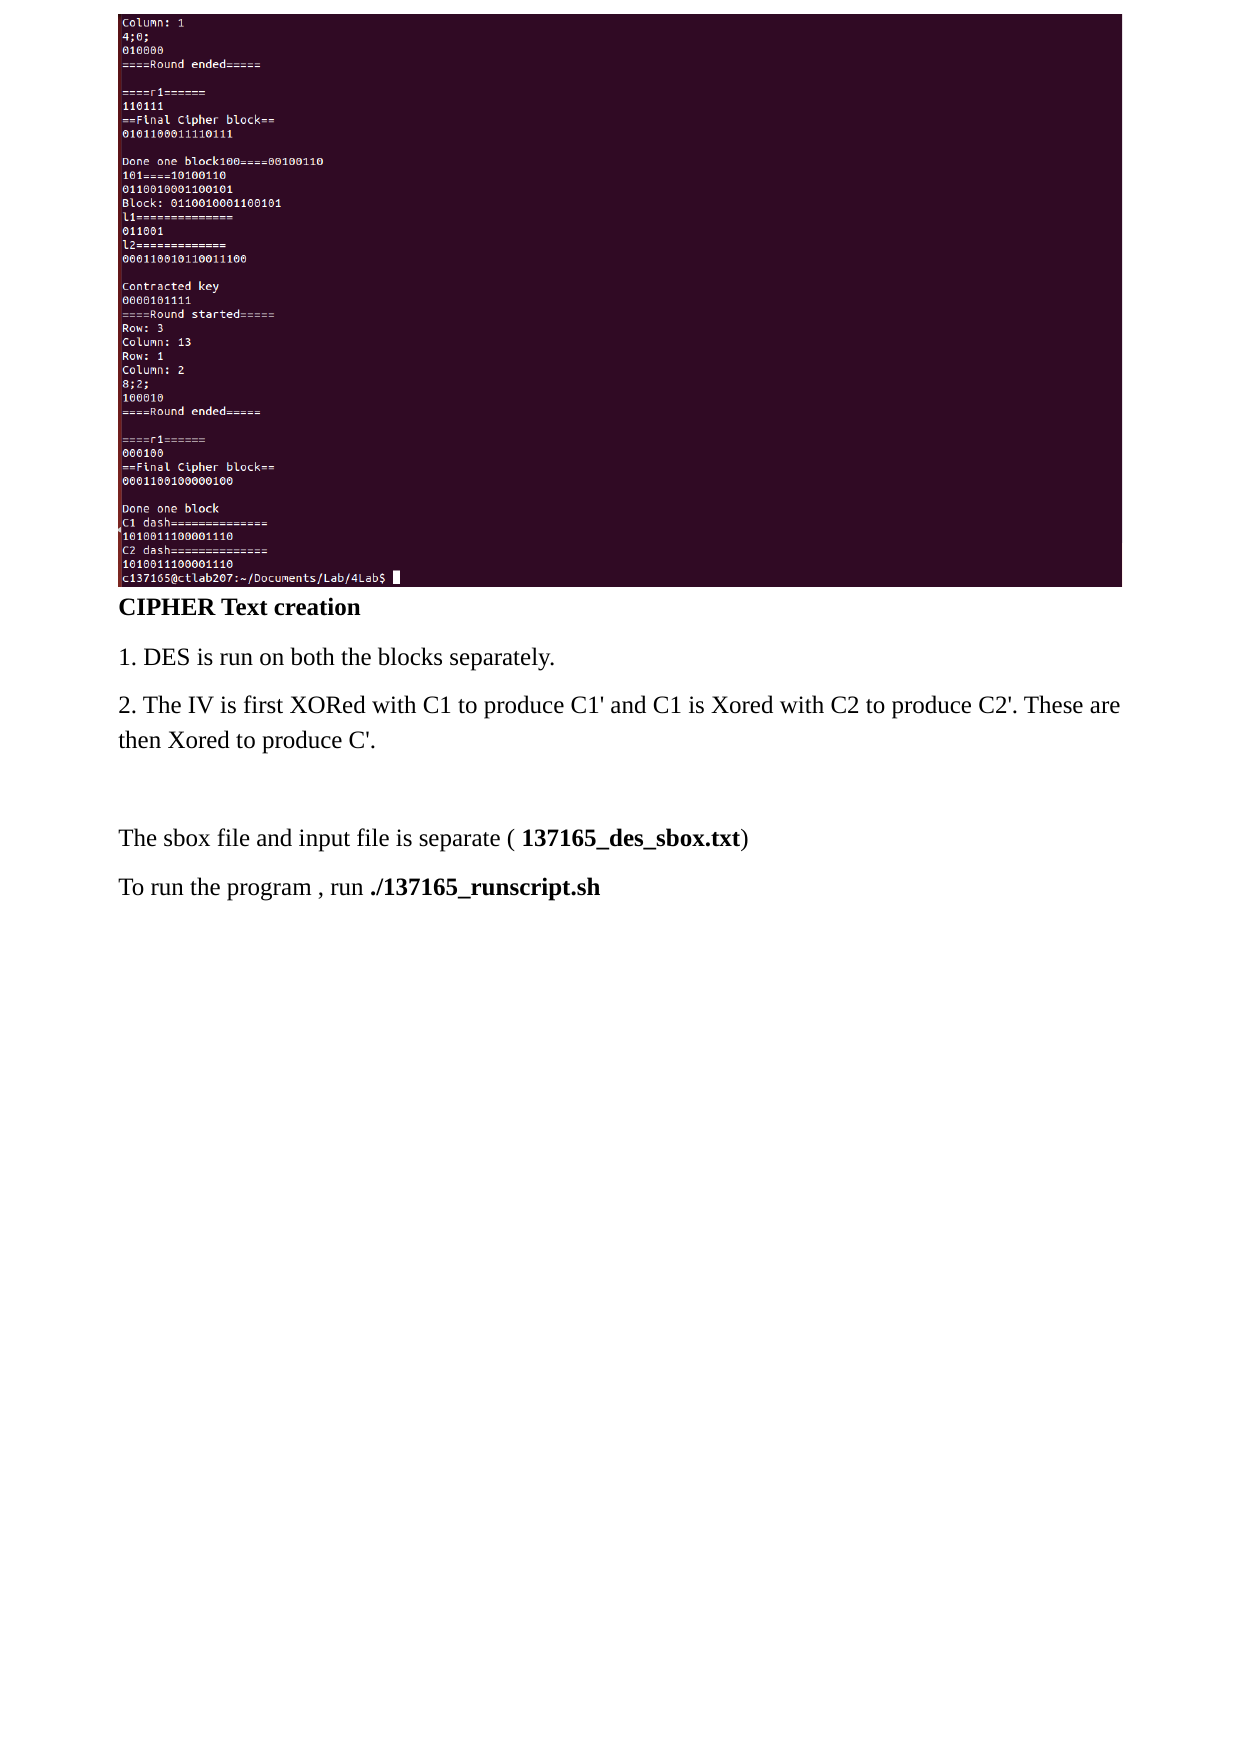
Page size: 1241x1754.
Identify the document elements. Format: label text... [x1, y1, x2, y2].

picture [118, 14, 1123, 587]
text 2. The IV is first XORed with C1 to produce C1' and C1 is Xored with C2 to produce C2'. These are then Xored to produce C'. [118, 691, 1122, 754]
text To run the program , run ./137165_runscript.sh [118, 872, 1122, 901]
text The sbox file and input file is separate ( 137165_des_sbox.txt) [118, 823, 1122, 852]
text 1. DES is run on both the blocks separately. [118, 642, 1122, 670]
text CIPHER Text creation [118, 587, 1122, 621]
